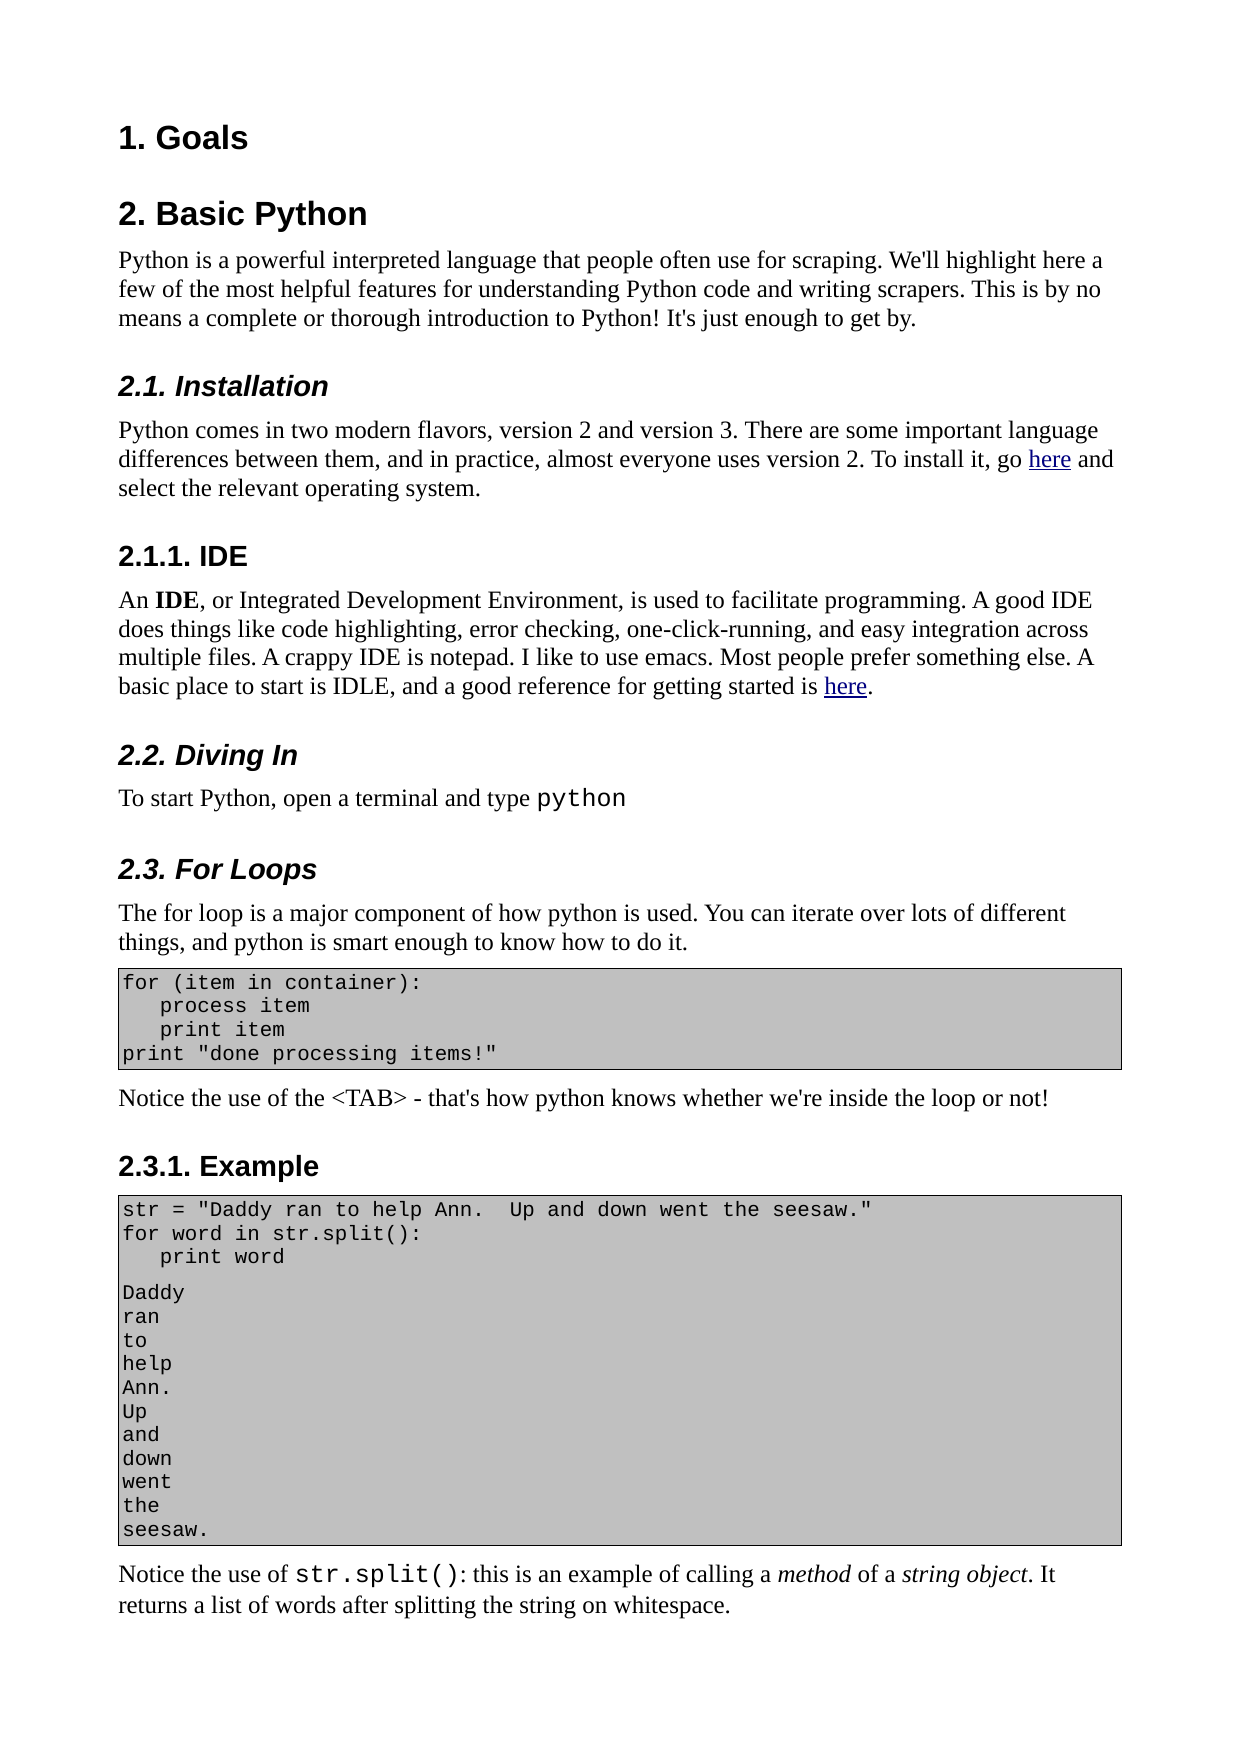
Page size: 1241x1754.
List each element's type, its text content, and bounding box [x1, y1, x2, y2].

subtitle Basic Python [118, 194, 1122, 233]
subtitle For Loops [118, 852, 1122, 885]
subtitle IDE [118, 539, 1122, 572]
text for word in str.split(): [119, 1219, 1121, 1242]
text went [119, 1468, 1121, 1491]
text str = "Daddy ran to help Ann. Up and down went the seesaw." [119, 1196, 1121, 1219]
text ran [119, 1302, 1121, 1326]
text Notice the use of str.split(): this is an example of calling a method of a string object. It returns a list of words after splitting the string on whitespace. [118, 1559, 1122, 1618]
text down [119, 1444, 1121, 1468]
text help [119, 1349, 1121, 1373]
text print "done processing items!" [119, 1039, 1121, 1069]
text print word [119, 1242, 1121, 1270]
text Daddy [119, 1278, 1121, 1302]
text Notice the use of the <TAB> - that's how python knows whether we're inside the loop or not! [118, 1083, 1122, 1112]
text To start Python, open a terminal and type python [118, 783, 1122, 814]
text Python comes in two modern flavors, version 2 and version 3. There are some important language differences between them, and in practice, almost everyone uses version 2. To install it, go here and select the relevant operating system. [118, 415, 1122, 501]
text Up [119, 1397, 1121, 1420]
subtitle Installation [118, 369, 1122, 403]
text seesaw. [119, 1515, 1121, 1545]
subtitle Diving In [118, 737, 1122, 771]
text Python is a powerful interpreted language that people often use for scraping. We'll highlight here a few of the most helpful features for understanding Python code and writing scrapers. This is by no means a complete or thorough introduction to Python! It's just enough to get by. [118, 245, 1122, 332]
text print item [119, 1015, 1121, 1039]
text The for loop is a major component of how python is used. You can iterate over lots of different things, and python is smart enough to know how to do it. [118, 898, 1122, 955]
text and [119, 1420, 1121, 1444]
text for (item in container): [119, 969, 1121, 992]
text to [119, 1326, 1121, 1349]
subtitle Example [118, 1149, 1122, 1183]
text An IDE, or Integrated Development Environment, is used to facilitate programming. A good IDE does things like code highlighting, error checking, one-click-running, and easy integration across multiple files. A crappy IDE is notepad. I like to use emacs. Most people prefer something else. A basic place to start is IDLE, and a good reference for getting started is here. [118, 585, 1122, 700]
subtitle Goals [118, 118, 1122, 157]
text Ann. [119, 1373, 1121, 1397]
text process item [119, 992, 1121, 1015]
text the [119, 1491, 1121, 1515]
